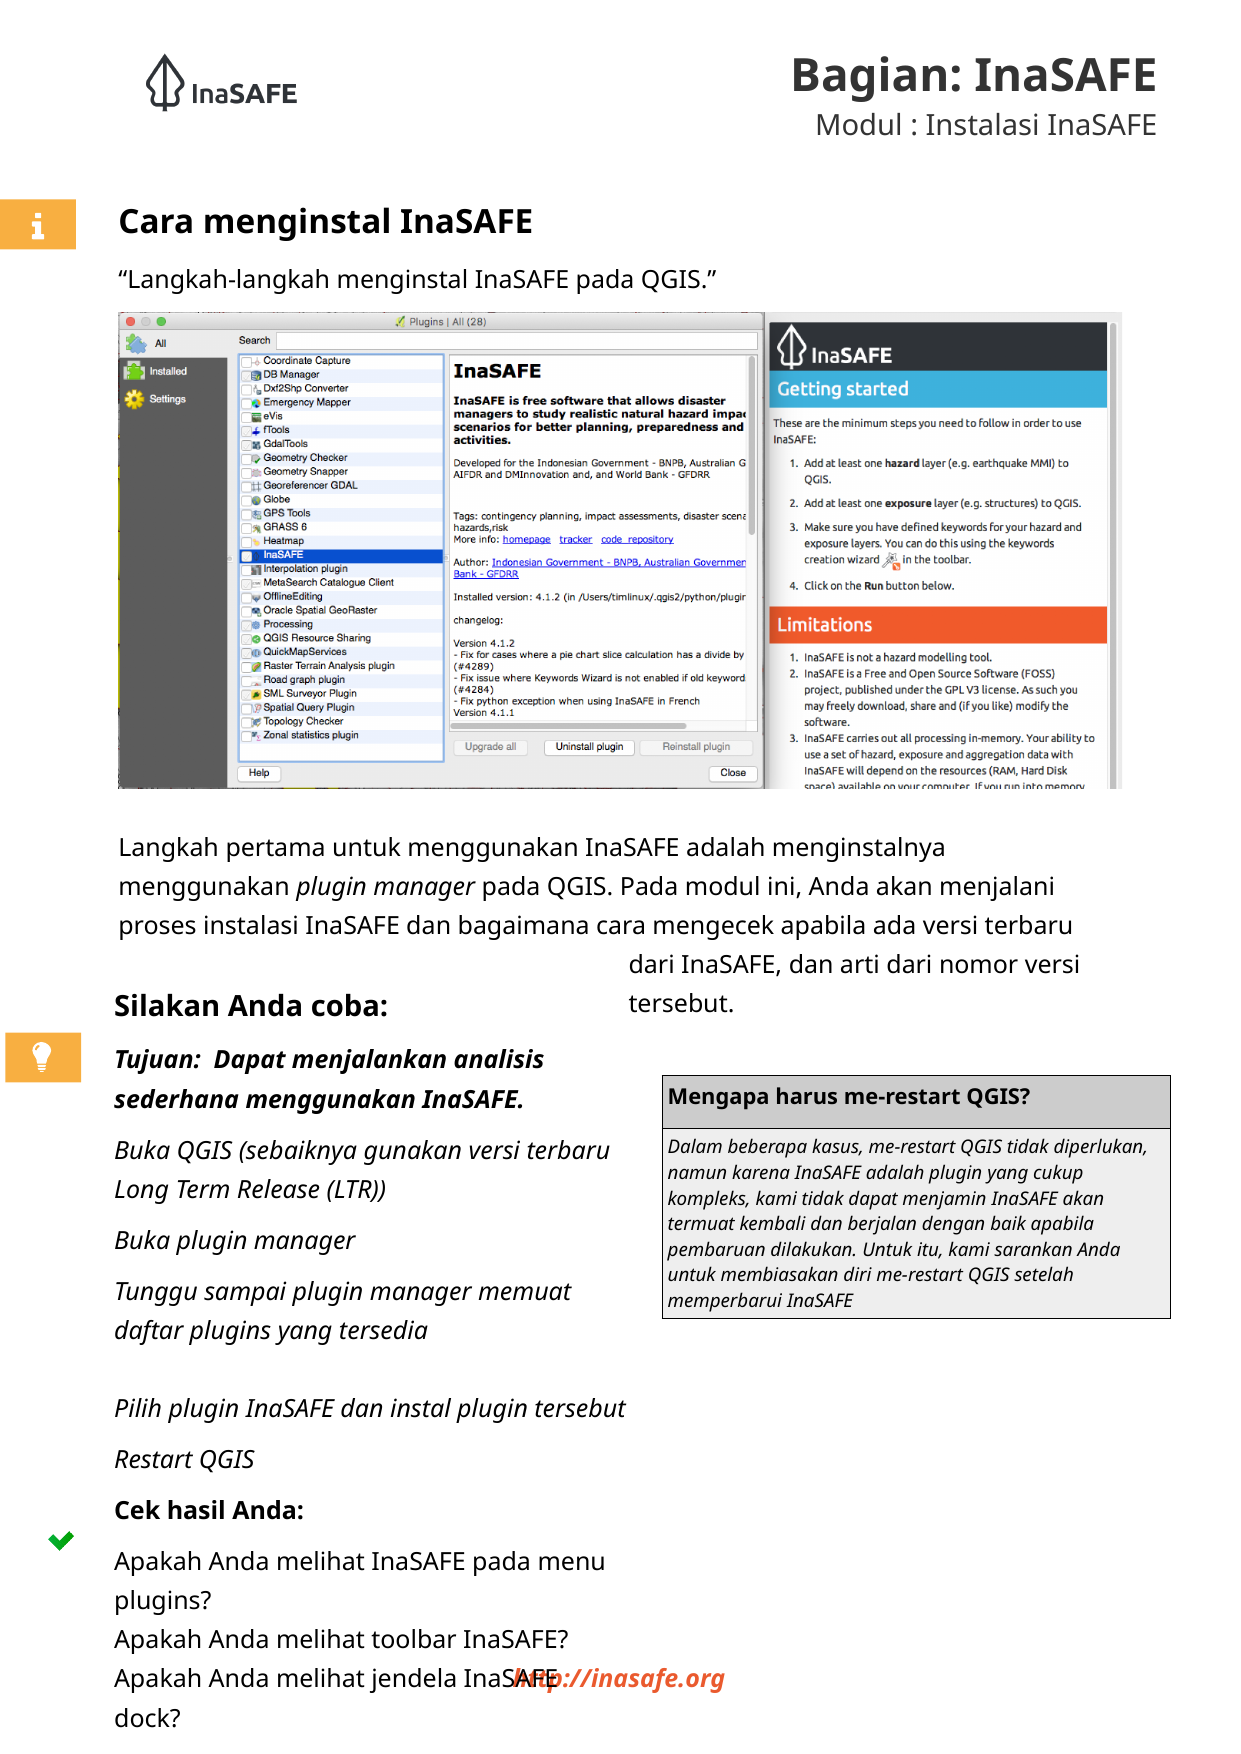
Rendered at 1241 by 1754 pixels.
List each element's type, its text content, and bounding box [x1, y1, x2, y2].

text “Langkah-langkah menginstal InaSAFE pada QGIS.” [118, 262, 1122, 296]
subtitle Cara menginstal InaSAFE [118, 198, 1122, 243]
picture [118, 312, 1123, 789]
table_header Mengapa harus me-restart QGIS? [663, 1076, 1170, 1128]
picture [126, 35, 322, 131]
table_cell Dalam beberapa kasus, me-restart QGIS tidak diperlukan, namun karena InaSAFE adalah plugin yang cukup kompleks, kami tidak dapat menjamin InaSAFE akan termuat kembali dan berjalan dengan baik apabila pembaruan dilakukan. Untuk itu, kami sarankan Anda untuk membiasakan diri me-restart QGIS setelah memperbarui InaSAFE [663, 1129, 1170, 1318]
text Langkah pertama untuk menggunakan InaSAFE adalah menginstalnya menggunakan plugin manager pada QGIS. Pada modul ini, Anda akan menjalani proses instalasi InaSAFE dan bagaimana cara mengecek apabila ada versi terbaru dari InaSAFE, dan arti dari nomor versi tersebut. [118, 829, 1122, 1020]
